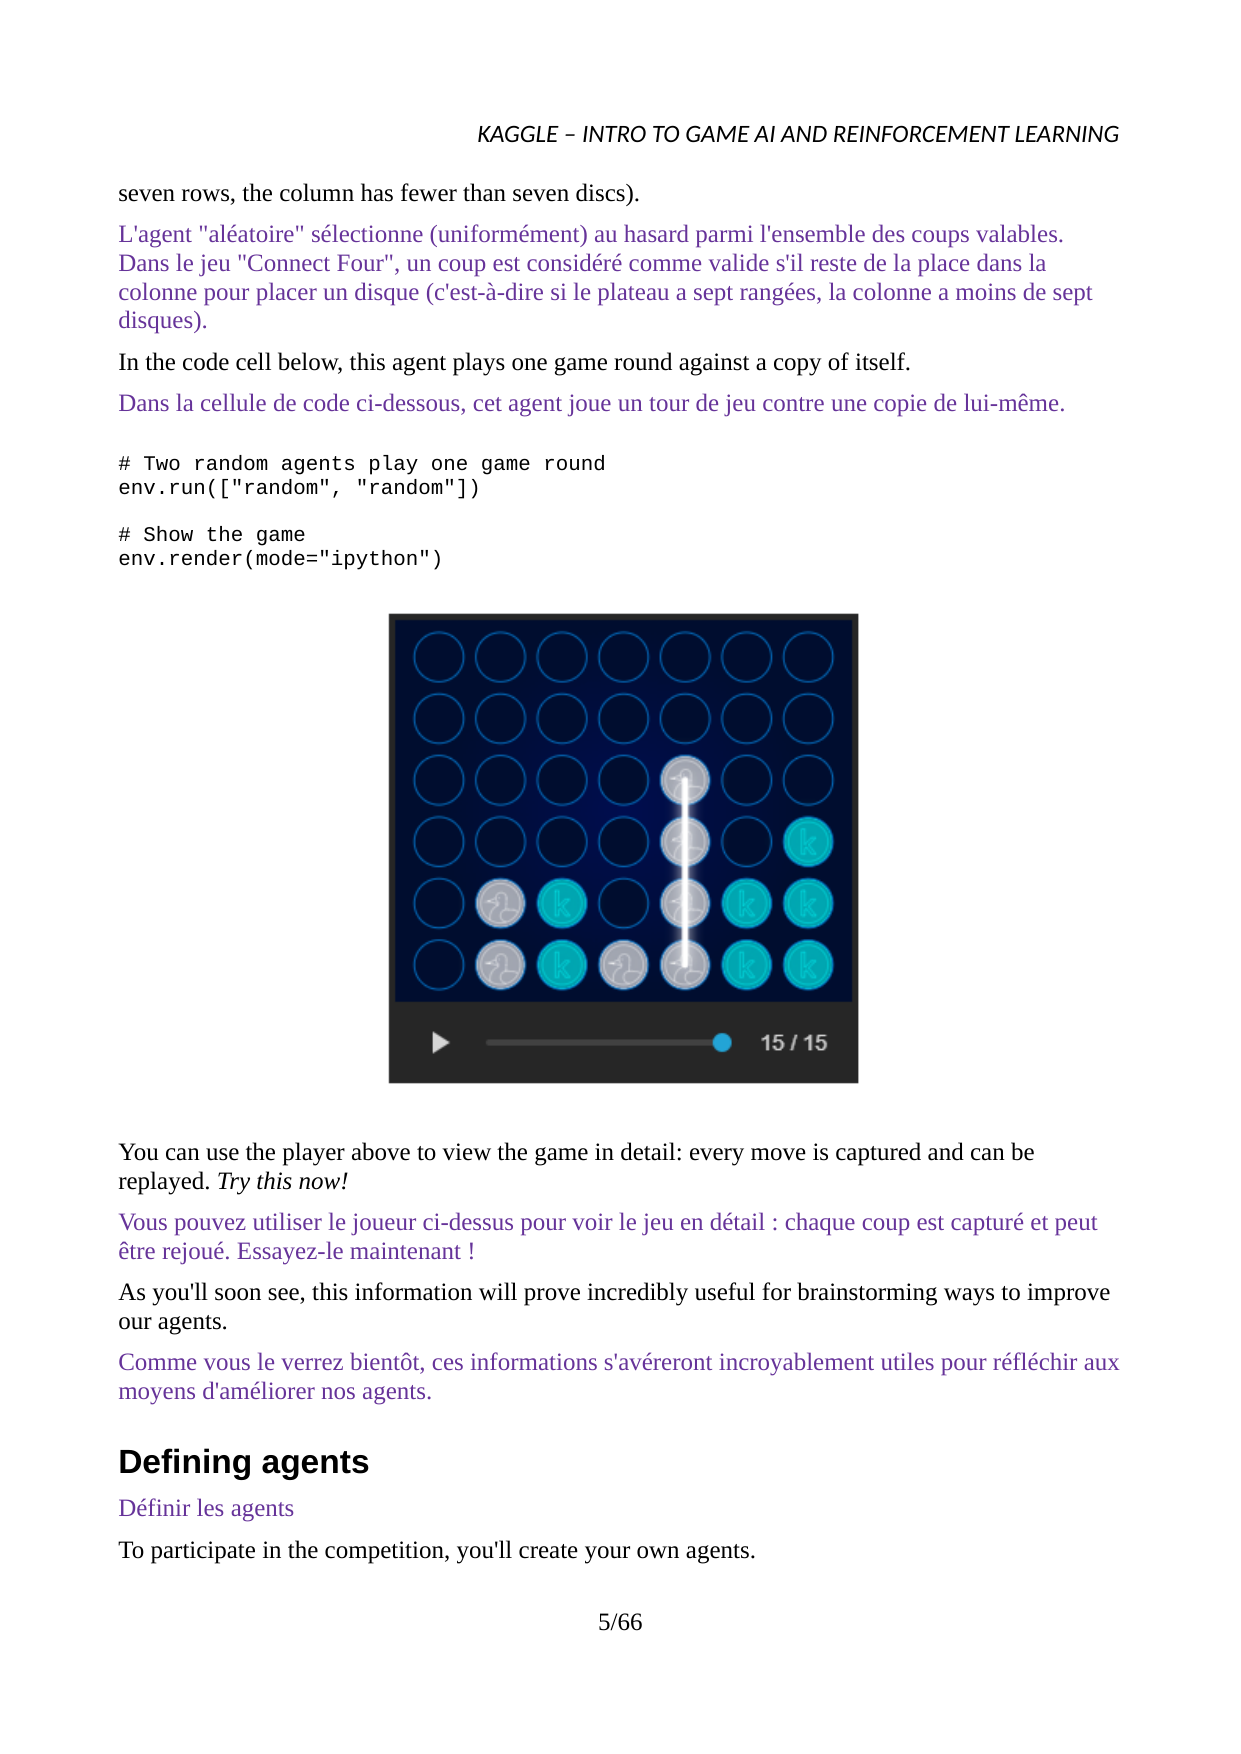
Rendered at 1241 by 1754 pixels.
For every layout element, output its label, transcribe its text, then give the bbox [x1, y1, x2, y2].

text Vous pouvez utiliser le joueur ci-dessus pour voir le jeu en détail : chaque coup est capturé et peut être rejoué. Essayez-le maintenant ! [118, 1207, 1122, 1265]
text Dans la cellule de code ci-dessous, cet agent joue un tour de jeu contre une copie de lui-même. [118, 388, 1122, 417]
text In the code cell below, this agent plays one game round against a copy of itself. [118, 347, 1122, 376]
text seven rows, the column has fewer than seven discs). [118, 178, 1122, 207]
picture [372, 600, 868, 1096]
text Définir les agents [118, 1493, 1122, 1522]
text To participate in the competition, you'll create your own agents. [118, 1535, 1122, 1563]
text env.run(["random", "random"]) [118, 477, 1122, 500]
text # Two random agents play one game round [118, 453, 1122, 477]
text L'agent "aléatoire" sélectionne (uniformément) au hasard parmi l'ensemble des coups valables. Dans le jeu "Connect Four", un coup est considéré comme valide s'il reste de la place dans la colonne pour placer un disque (c'est-à-dire si le plateau a sept rangées, la colonne a moins de sept disques). [118, 219, 1122, 334]
text As you'll soon see, this information will prove incredibly useful for brainstorming ways to improve our agents. [118, 1277, 1122, 1335]
text You can use the player above to view the game in detail: every move is captured and can be replayed. Try this now! [118, 1137, 1122, 1195]
subtitle Defining agents [118, 1442, 1122, 1481]
text # Show the game [118, 524, 1122, 548]
text env.render(mode="ipython") [118, 548, 1122, 571]
text Comme vous le verrez bientôt, ces informations s'avéreront incroyablement utiles pour réfléchir aux moyens d'améliorer nos agents. [118, 1347, 1122, 1405]
